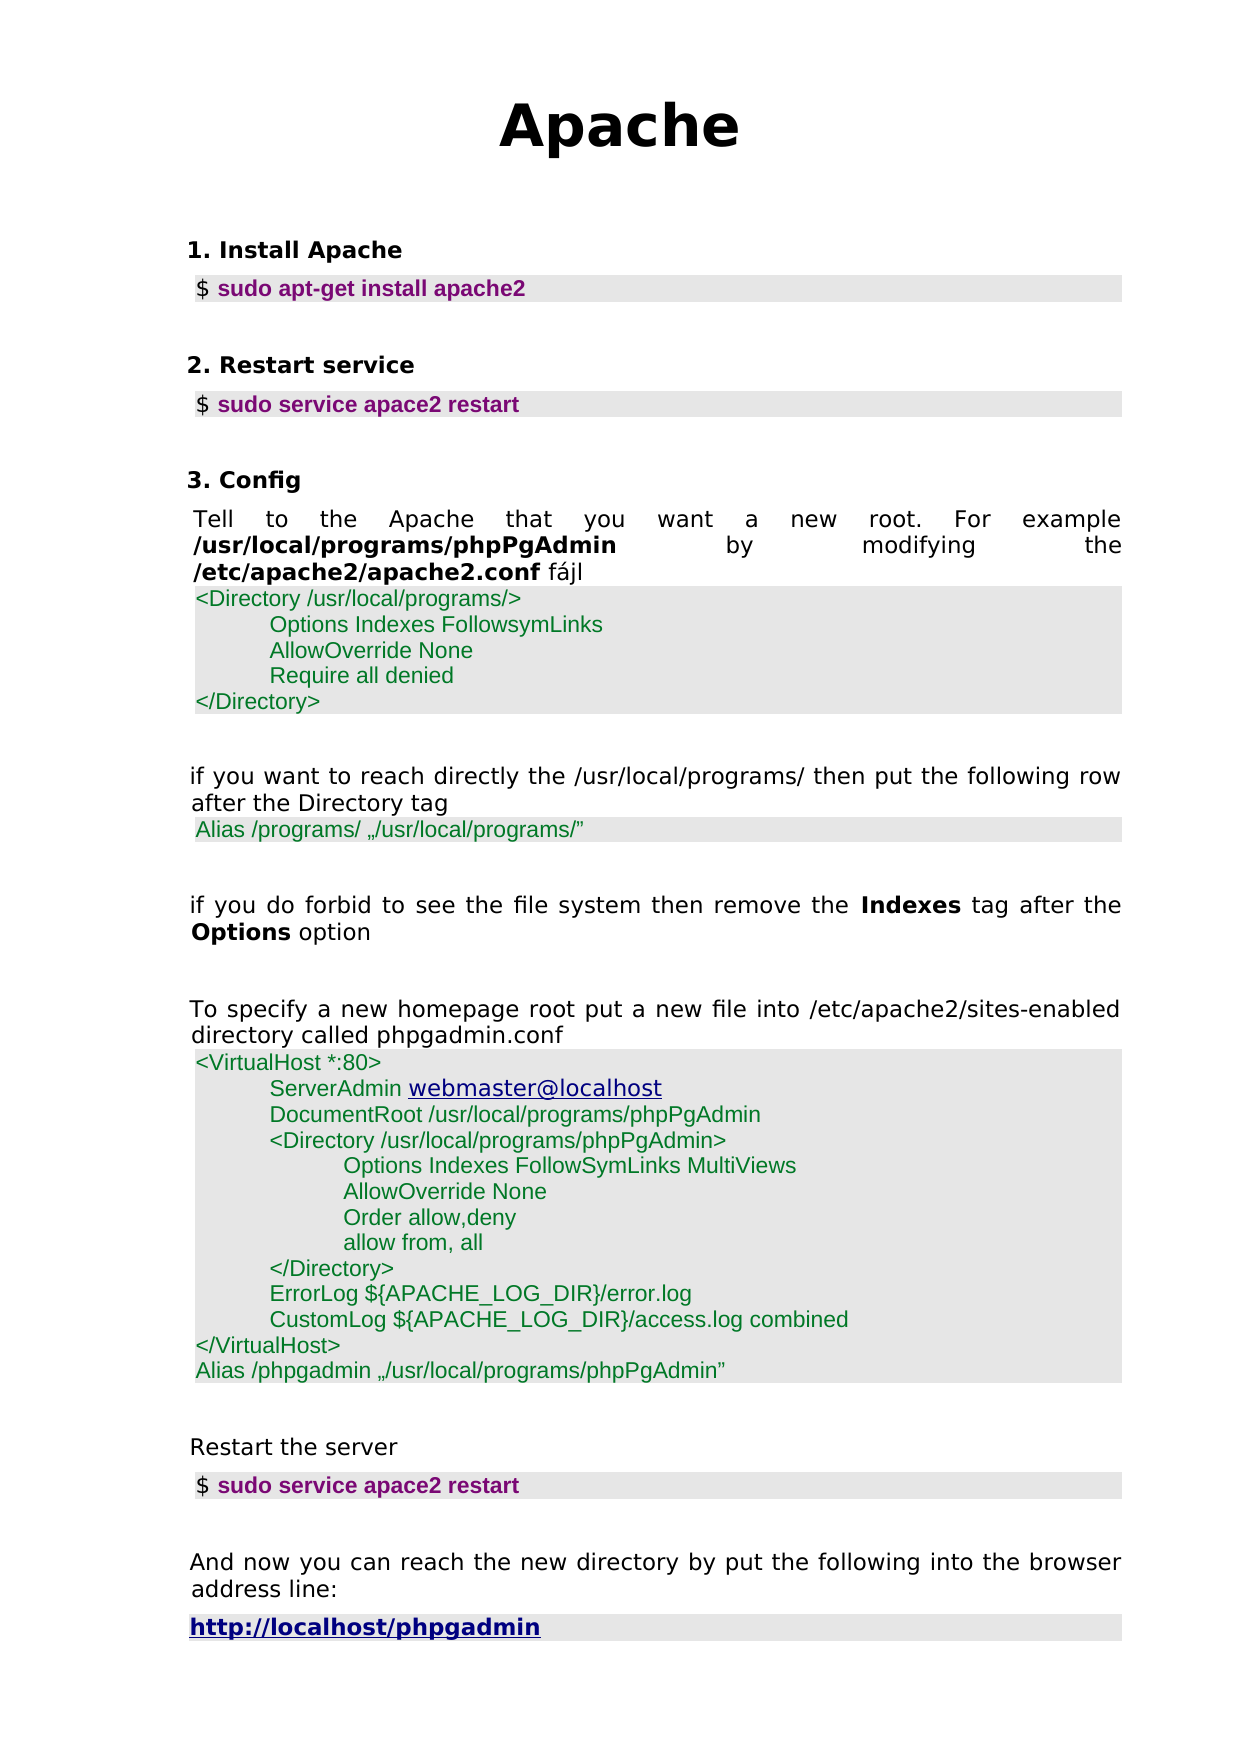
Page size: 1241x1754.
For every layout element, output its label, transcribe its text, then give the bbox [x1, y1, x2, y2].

text Options Indexes FollowsymLinks [195, 612, 1122, 637]
text Tell to the Apache that you want a new root. For example /usr/local/programs/phpPgAdmin by modifying the /etc/apache2/apache2.conf fájl [193, 506, 1122, 586]
text ErrorLog ${APACHE_LOG_DIR}/error.log [195, 1281, 1122, 1307]
text </Directory> [195, 688, 1122, 714]
text Restart the server [189, 1434, 1122, 1460]
text Require all denied [195, 663, 1122, 688]
text <Directory /usr/local/programs/> [195, 586, 1122, 612]
text <Directory /usr/local/programs/phpPgAdmin> [195, 1127, 1122, 1153]
text AllowOverride None [195, 1178, 1122, 1204]
text http://localhost/phpgadmin [189, 1614, 1122, 1641]
text Alias /phpgadmin „/usr/local/programs/phpPgAdmin” [195, 1358, 1122, 1383]
text To specify a new homepage root put a new file into /etc/apache2/sites-enabled directory called phpgadmin.conf [189, 996, 1122, 1049]
text allow from, all [195, 1230, 1122, 1255]
text $ sudo service apace2 restart [195, 1472, 1122, 1499]
text Options Indexes FollowSymLinks MultiViews [195, 1153, 1122, 1178]
text AllowOverride None [195, 637, 1122, 663]
text 3. Config [186, 468, 1122, 494]
text And now you can reach the new directory by put the following into the browser address line: [189, 1549, 1122, 1602]
text 2. Restart service [186, 352, 1122, 379]
text ServerAdmin webmaster@localhost [195, 1075, 1122, 1102]
text if you want to reach directly the /usr/local/programs/ then put the following row after the Directory tag [189, 763, 1122, 817]
text </Directory> [195, 1255, 1122, 1281]
text Apache [118, 92, 1122, 160]
text Alias /programs/ „/usr/local/programs/” [195, 817, 1122, 842]
text $ sudo apt-get install apache2 [195, 275, 1122, 302]
text </VirtualHost> [195, 1332, 1122, 1358]
text $ sudo service apace2 restart [195, 391, 1122, 417]
text 1. Install Apache [186, 237, 1122, 264]
text if you do forbid to see the file system then remove the Indexes tag after the Options option [189, 892, 1122, 946]
text DocumentRoot /usr/local/programs/phpPgAdmin [195, 1102, 1122, 1127]
text <VirtualHost *:80> [195, 1049, 1122, 1075]
text CustomLog ${APACHE_LOG_DIR}/access.log combined [195, 1307, 1122, 1332]
text Order allow,deny [195, 1204, 1122, 1230]
